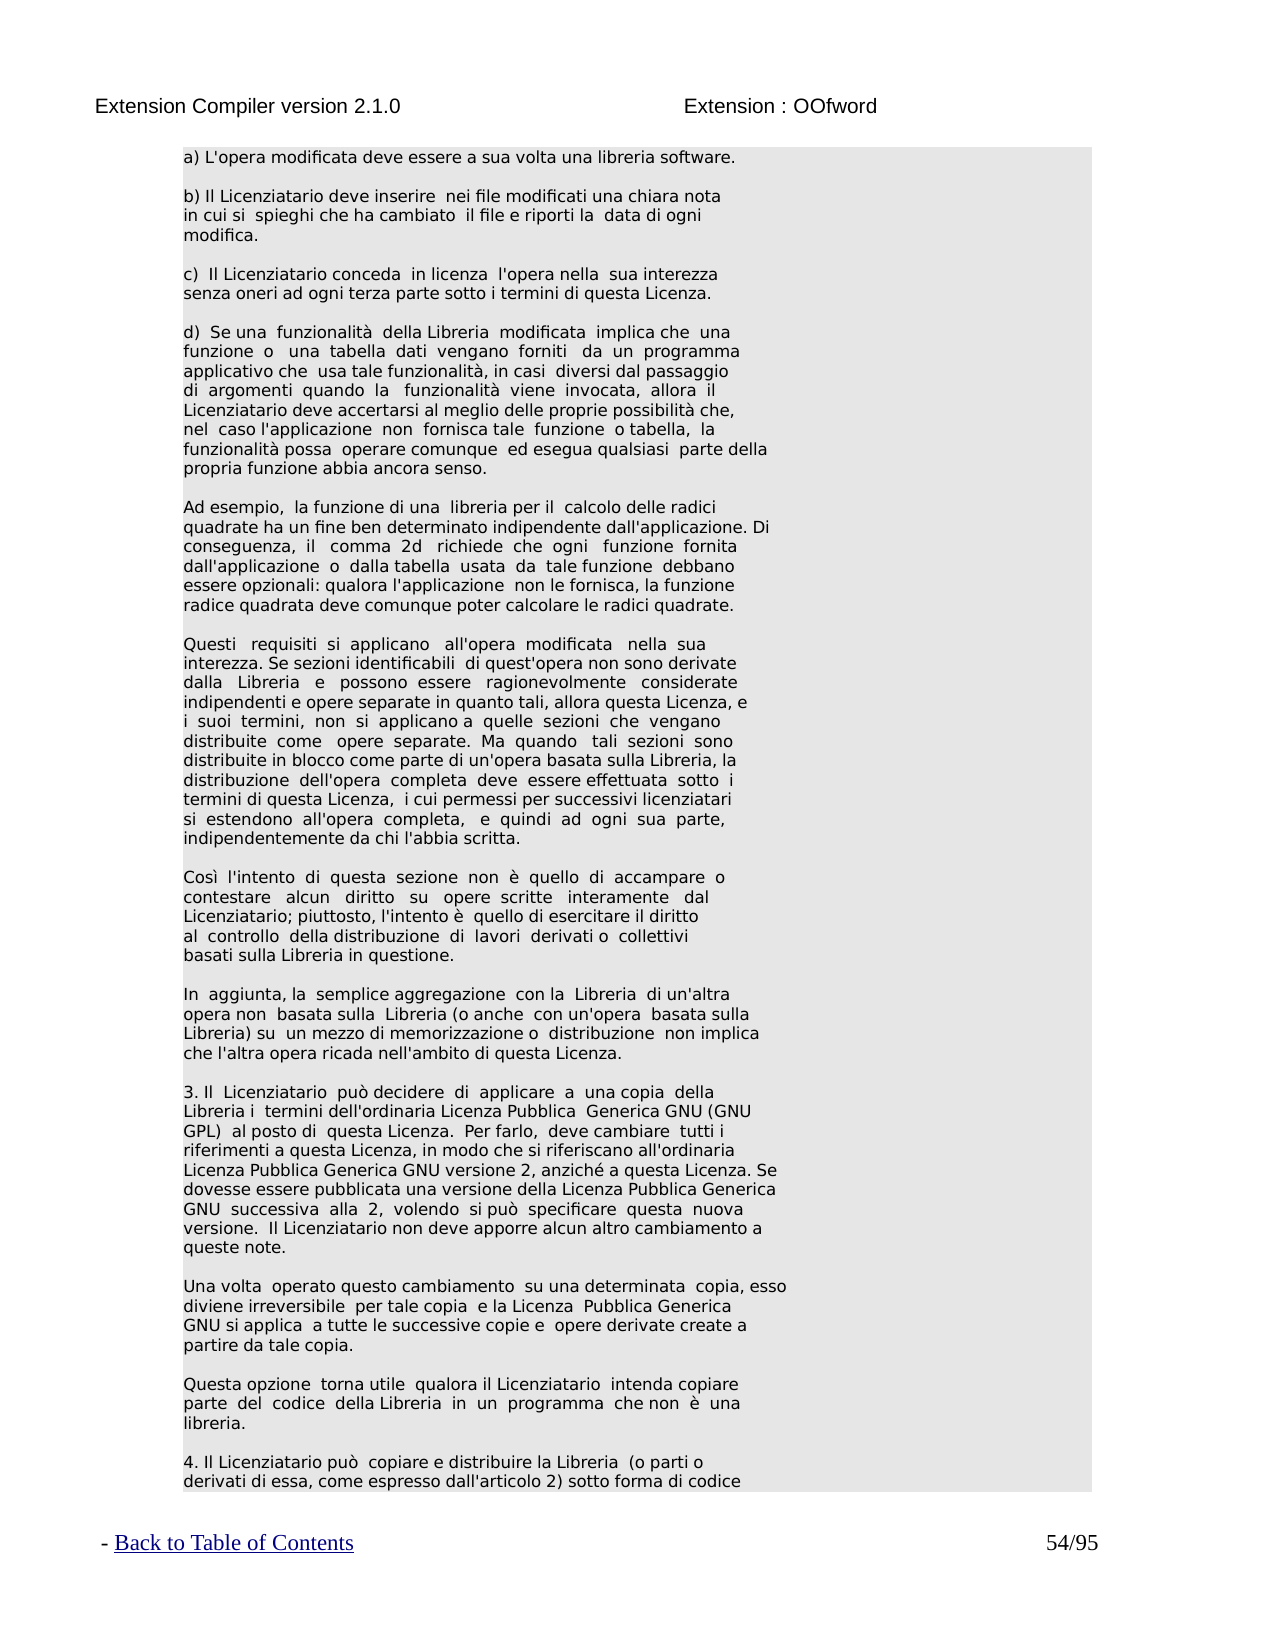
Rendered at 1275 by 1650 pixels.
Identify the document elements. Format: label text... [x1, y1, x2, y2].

text Libreria i termini dell'ordinaria Licenza Pubblica Generica GNU (GNU [183, 1102, 1092, 1121]
text dovesse essere pubblicata una versione della Licenza Pubblica Generica [183, 1180, 1092, 1199]
text distribuite in blocco come parte di un'opera basata sulla Libreria, la [183, 751, 1092, 771]
text a) L'opera modificata deve essere a sua volta una libreria software. [183, 147, 1092, 167]
text 4. Il Licenziatario può copiare e distribuire la Libreria (o parti o [183, 1453, 1092, 1472]
text funzionalità possa operare comunque ed esegua qualsiasi parte della [183, 440, 1092, 459]
text Licenziatario deve accertarsi al meglio delle proprie possibilità che, [183, 401, 1092, 420]
text termini di questa Licenza, i cui permessi per successivi licenziatari [183, 790, 1092, 810]
text i suoi termini, non si applicano a quelle sezioni che vengano [183, 712, 1092, 732]
text che l'altra opera ricada nell'ambito di questa Licenza. [183, 1043, 1092, 1063]
text Ad esempio, la funzione di una libreria per il calcolo delle radici [183, 498, 1092, 518]
text dall'applicazione o dalla tabella usata da tale funzione debbano [183, 557, 1092, 576]
text Questi requisiti si applicano all'opera modificata nella sua [183, 634, 1092, 654]
text contestare alcun diritto su opere scritte interamente dal [183, 888, 1092, 907]
text partire da tale copia. [183, 1336, 1092, 1355]
text opera non basata sulla Libreria (o anche con un'opera basata sulla [183, 1004, 1092, 1024]
text applicativo che usa tale funzionalità, in casi diversi dal passaggio [183, 362, 1092, 381]
text indipendenti e opere separate in quanto tali, allora questa Licenza, e [183, 693, 1092, 712]
text dalla Libreria e possono essere ragionevolmente considerate [183, 673, 1092, 693]
text 3. Il Licenziatario può decidere di applicare a una copia della [183, 1082, 1092, 1102]
text Licenziatario; piuttosto, l'intento è quello di esercitare il diritto [183, 907, 1092, 927]
text GPL) al posto di questa Licenza. Per farlo, deve cambiare tutti i [183, 1121, 1092, 1141]
text Così l'intento di questa sezione non è quello di accampare o [183, 868, 1092, 888]
text si estendono all'opera completa, e quindi ad ogni sua parte, [183, 810, 1092, 829]
text in cui si spieghi che ha cambiato il file e riporti la data di ogni [183, 206, 1092, 225]
text basati sulla Libreria in questione. [183, 946, 1092, 966]
text distribuite come opere separate. Ma quando tali sezioni sono [183, 732, 1092, 751]
text GNU successiva alla 2, volendo si può specificare questa nuova [183, 1199, 1092, 1219]
text al controllo della distribuzione di lavori derivati o collettivi [183, 927, 1092, 946]
text Libreria) su un mezzo di memorizzazione o distribuzione non implica [183, 1024, 1092, 1043]
text parte del codice della Libreria in un programma che non è una [183, 1394, 1092, 1414]
text riferimenti a questa Licenza, in modo che si riferiscano all'ordinaria [183, 1141, 1092, 1160]
text libreria. [183, 1414, 1092, 1433]
text radice quadrata deve comunque poter calcolare le radici quadrate. [183, 596, 1092, 615]
text interezza. Se sezioni identificabili di quest'opera non sono derivate [183, 654, 1092, 673]
text indipendentemente da chi l'abbia scritta. [183, 829, 1092, 849]
text c) Il Licenziatario conceda in licenza l'opera nella sua interezza [183, 264, 1092, 284]
text essere opzionali: qualora l'applicazione non le fornisca, la funzione [183, 576, 1092, 596]
text Questa opzione torna utile qualora il Licenziatario intenda copiare [183, 1375, 1092, 1394]
text nel caso l'applicazione non fornisca tale funzione o tabella, la [183, 420, 1092, 440]
text di argomenti quando la funzionalità viene invocata, allora il [183, 381, 1092, 401]
text diviene irreversibile per tale copia e la Licenza Pubblica Generica [183, 1297, 1092, 1316]
text queste note. [183, 1238, 1092, 1258]
text d) Se una funzionalità della Libreria modificata implica che una [183, 323, 1092, 342]
text modifica. [183, 225, 1092, 245]
text funzione o una tabella dati vengano forniti da un programma [183, 342, 1092, 362]
text versione. Il Licenziatario non deve apporre alcun altro cambiamento a [183, 1219, 1092, 1238]
text Una volta operato questo cambiamento su una determinata copia, esso [183, 1277, 1092, 1297]
text In aggiunta, la semplice aggregazione con la Libreria di un'altra [183, 985, 1092, 1004]
text derivati di essa, come espresso dall'articolo 2) sotto forma di codice [183, 1472, 1092, 1492]
text propria funzione abbia ancora senso. [183, 459, 1092, 479]
text senza oneri ad ogni terza parte sotto i termini di questa Licenza. [183, 284, 1092, 303]
text GNU si applica a tutte le successive copie e opere derivate create a [183, 1316, 1092, 1336]
text b) Il Licenziatario deve inserire nei file modificati una chiara nota [183, 186, 1092, 206]
text distribuzione dell'opera completa deve essere effettuata sotto i [183, 771, 1092, 790]
text conseguenza, il comma 2d richiede che ogni funzione fornita [183, 537, 1092, 557]
text Licenza Pubblica Generica GNU versione 2, anziché a questa Licenza. Se [183, 1160, 1092, 1180]
text quadrate ha un fine ben determinato indipendente dall'applicazione. Di [183, 518, 1092, 537]
